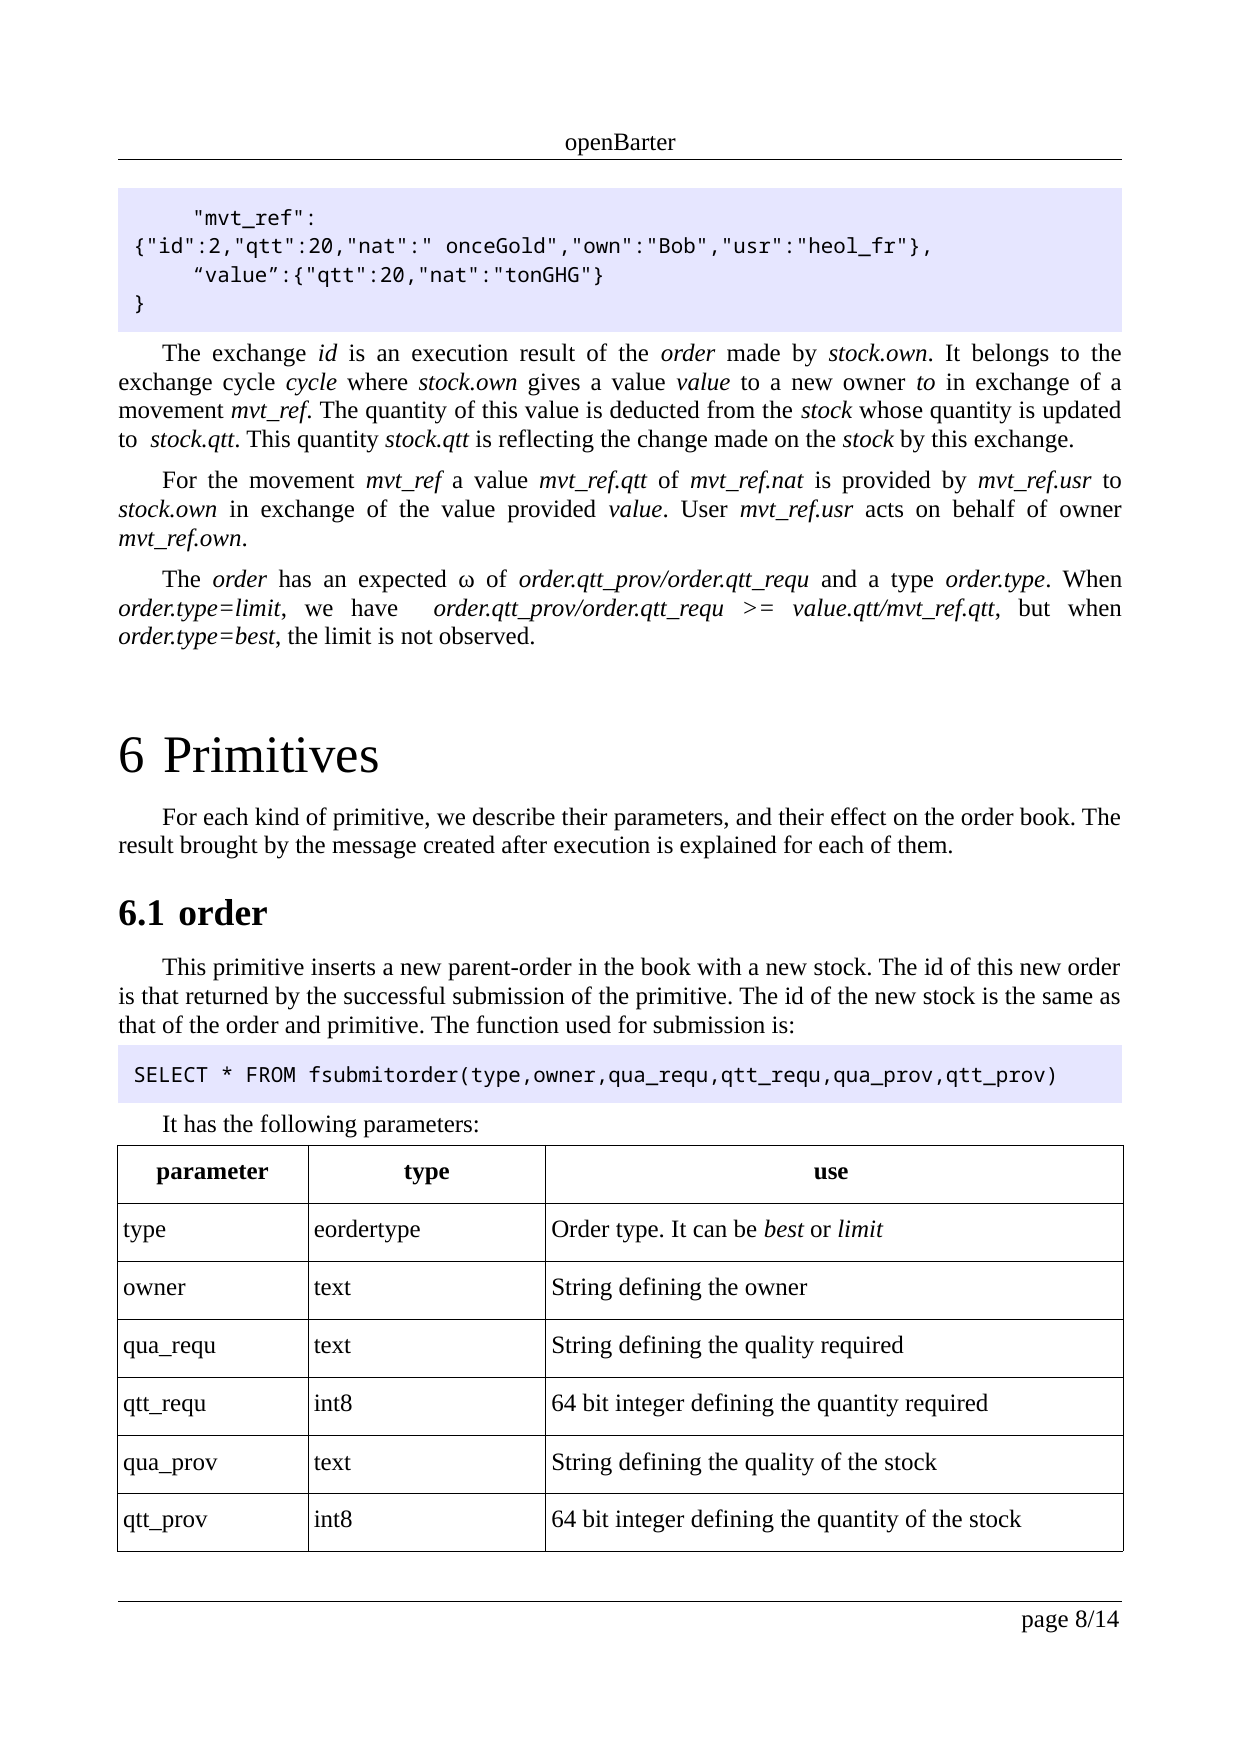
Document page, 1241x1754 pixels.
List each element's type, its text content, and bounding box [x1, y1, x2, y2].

table_cell text [309, 1436, 545, 1493]
text {"id":2,"qtt":20,"nat":" onceGold","own":"Bob","usr":"heol_fr"}, [130, 217, 1110, 245]
text "mvt_ref": [130, 200, 1110, 217]
table_cell qtt_requ [118, 1378, 308, 1435]
text The exchange id is an execution result of the order made by stock.own. It belongs to the exchange cycle cycle where stock.own gives a value value to a new owner to in exchange of a movement mvt_ref. The quantity of this value is deducted from the stock whose quantity is updated to stock.qtt. This quantity stock.qtt is reflecting the change made on the stock by this exchange. [118, 338, 1122, 453]
text } [130, 273, 1110, 320]
subtitle Primitives [118, 723, 1122, 783]
table_cell owner [118, 1262, 308, 1319]
text For the movement mvt_ref a value mvt_ref.qtt of mvt_ref.nat is provided by mvt_ref.usr to stock.own in exchange of the value provided value. User mvt_ref.usr acts on behalf of owner mvt_ref.own. [118, 465, 1122, 552]
table_cell String defining the owner [546, 1262, 1123, 1319]
text It has the following parameters: [118, 1109, 1122, 1138]
text The order has an expected ω of order.qtt_prov/order.qtt_requ and a type order.type. When order.type=limit, we have order.qtt_prov/order.qtt_requ >= value.qtt/mvt_ref.qtt, but when order.type=best, the limit is not observed. [118, 564, 1122, 650]
table_cell qua_prov [118, 1436, 308, 1493]
table_cell eordertype [309, 1204, 545, 1261]
text For each kind of primitive, we describe their parameters, and their effect on the order book. The result brought by the message created after execution is explained for each of them. [118, 802, 1122, 859]
table_cell int8 [309, 1494, 545, 1551]
table_header type [309, 1146, 545, 1203]
table_cell 64 bit integer defining the quantity required [546, 1378, 1123, 1435]
table_header parameter [118, 1146, 308, 1203]
table_cell String defining the quality of the stock [546, 1436, 1123, 1493]
text SELECT * FROM fsubmitorder(type,owner,qua_requ,qtt_requ,qua_prov,qtt_prov) [130, 1057, 1110, 1091]
table_cell text [309, 1262, 545, 1319]
table_cell qua_requ [118, 1320, 308, 1377]
table_cell String defining the quality required [546, 1320, 1123, 1377]
table_cell text [309, 1320, 545, 1377]
table_cell type [118, 1204, 308, 1261]
table_cell qtt_prov [118, 1494, 308, 1551]
subtitle order [118, 891, 1122, 934]
table_cell Order type. It can be best or limit [546, 1204, 1123, 1261]
table_cell 64 bit integer defining the quantity of the stock [546, 1494, 1123, 1551]
table_cell int8 [309, 1378, 545, 1435]
text This primitive inserts a new parent-order in the book with a new stock. The id of this new order is that returned by the successful submission of the primitive. The id of the new stock is the same as that of the order and primitive. The function used for submission is: [118, 952, 1122, 1039]
table_header use [546, 1146, 1123, 1203]
text “value”:{"qtt":20,"nat":"tonGHG"} [130, 245, 1110, 273]
